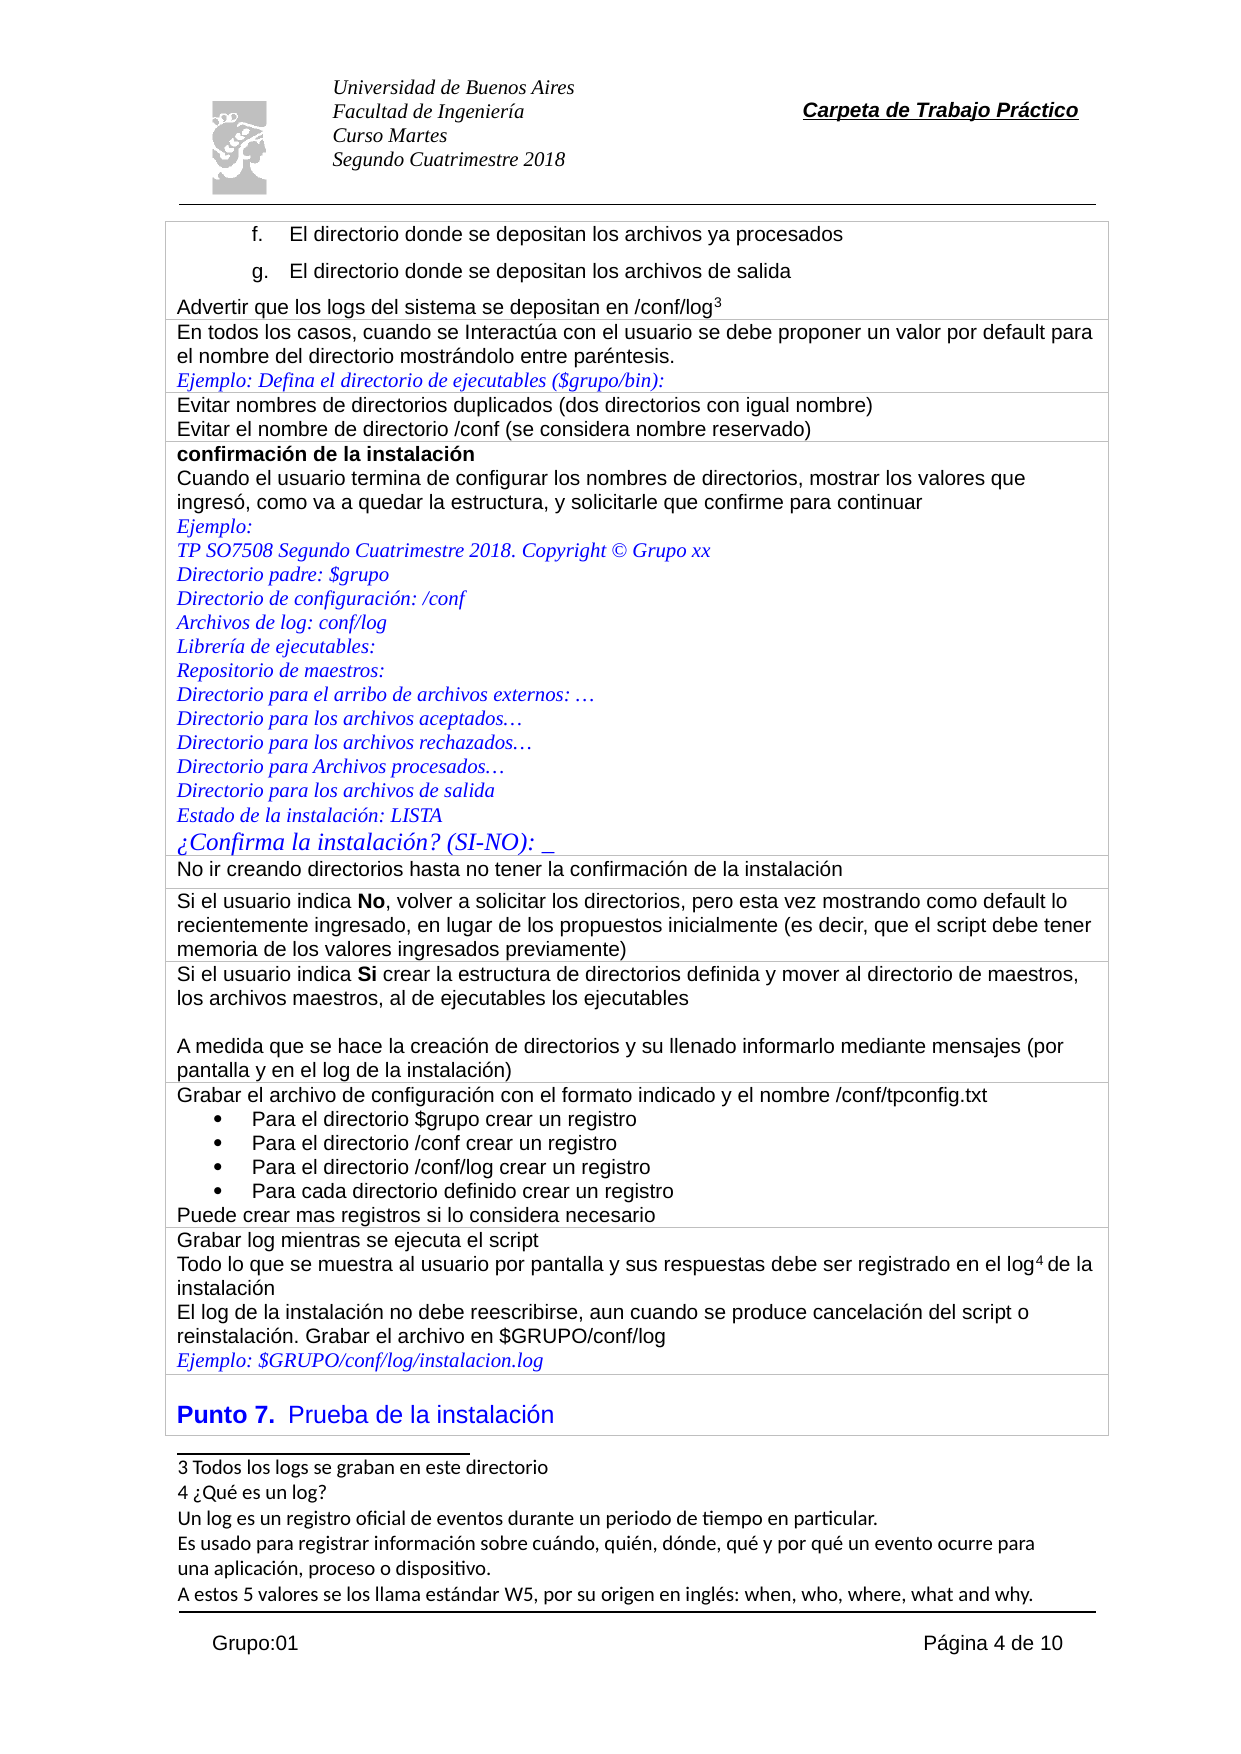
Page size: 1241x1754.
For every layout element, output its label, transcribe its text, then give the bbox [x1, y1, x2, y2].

table_cell Configurar los nombres de los directorios. Solicitar al usuario que defina El directorio de ejecutables El directorio de archivos maestros El directorio de arribo de archivos externos, es decir, los archivos de novedades con las entregas a realizar El directorio donde se depositan temporalmente las novedades aceptadas para que luego se procesen El directorio donde se depositan todos los archivos rechazados El directorio donde se depositan los archivos ya procesados El directorio donde se depositan los archivos de salida Advertir que los logs del sistema se depositan en /conf/log [166, 222, 1108, 319]
table_cell Evitar nombres de directorios duplicados (dos directorios con igual nombre) Evitar el nombre de directorio /conf (se considera nombre reservado) [166, 393, 1108, 441]
table_cell Si el usuario indica Si crear la estructura de directorios definida y mover al directorio de maestros, los archivos maestros, al de ejecutables los ejecutables A medida que se hace la creación de directorios y su llenado informarlo mediante mensajes (por pantalla y en el log de la instalación) [166, 962, 1108, 1082]
table_cell No ir creando directorios hasta no tener la confirmación de la instalación [166, 856, 1108, 888]
table_cell En todos los casos, cuando se Interactúa con el usuario se debe proponer un valor por default para el nombre del directorio mostrándolo entre paréntesis. Ejemplo: Defina el directorio de ejecutables ($grupo/bin): [166, 320, 1108, 392]
table_cell Grabar el archivo de configuración con el formato indicado y el nombre /conf/tpconfig.txt Para el directorio $grupo crear un registro Para el directorio /conf crear un registro Para el directorio /conf/log crear un registro Para cada directorio definido crear un registro Puede crear mas registros si lo considera necesario [166, 1083, 1108, 1227]
table_cell Grabar log mientras se ejecuta el script Todo lo que se muestra al usuario por pantalla y sus respuestas debe ser registrado en el log de la instalación El log de la instalación no debe reescribirse, aun cuando se produce cancelación del script o reinstalación. Grabar el archivo en $GRUPO/conf/log Ejemplo: $GRUPO/conf/log/instalacion.log [166, 1228, 1108, 1374]
table_cell Si el usuario indica No, volver a solicitar los directorios, pero esta vez mostrando como default lo recientemente ingresado, en lugar de los propuestos inicialmente (es decir, que el script debe tener memoria de los valores ingresados previamente) [166, 889, 1108, 961]
table_cell confirmación de la instalación Cuando el usuario termina de configurar los nombres de directorios, mostrar los valores que ingresó, como va a quedar la estructura, y solicitarle que confirme para continuar Ejemplo: TP SO7508 Segundo Cuatrimestre 2018. Copyright © Grupo xx Directorio padre: $grupo Directorio de configuración: /conf Archivos de log: conf/log Librería de ejecutables: Repositorio de maestros: Directorio para el arribo de archivos externos: … Directorio para los archivos aceptados… Directorio para los archivos rechazados… Directorio para Archivos procesados… Directorio para los archivos de salida Estado de la instalación: LISTA ¿Confirma la instalación? (SI-NO): _ [166, 442, 1108, 855]
table_cell Prueba de la instalación [166, 1375, 1108, 1435]
